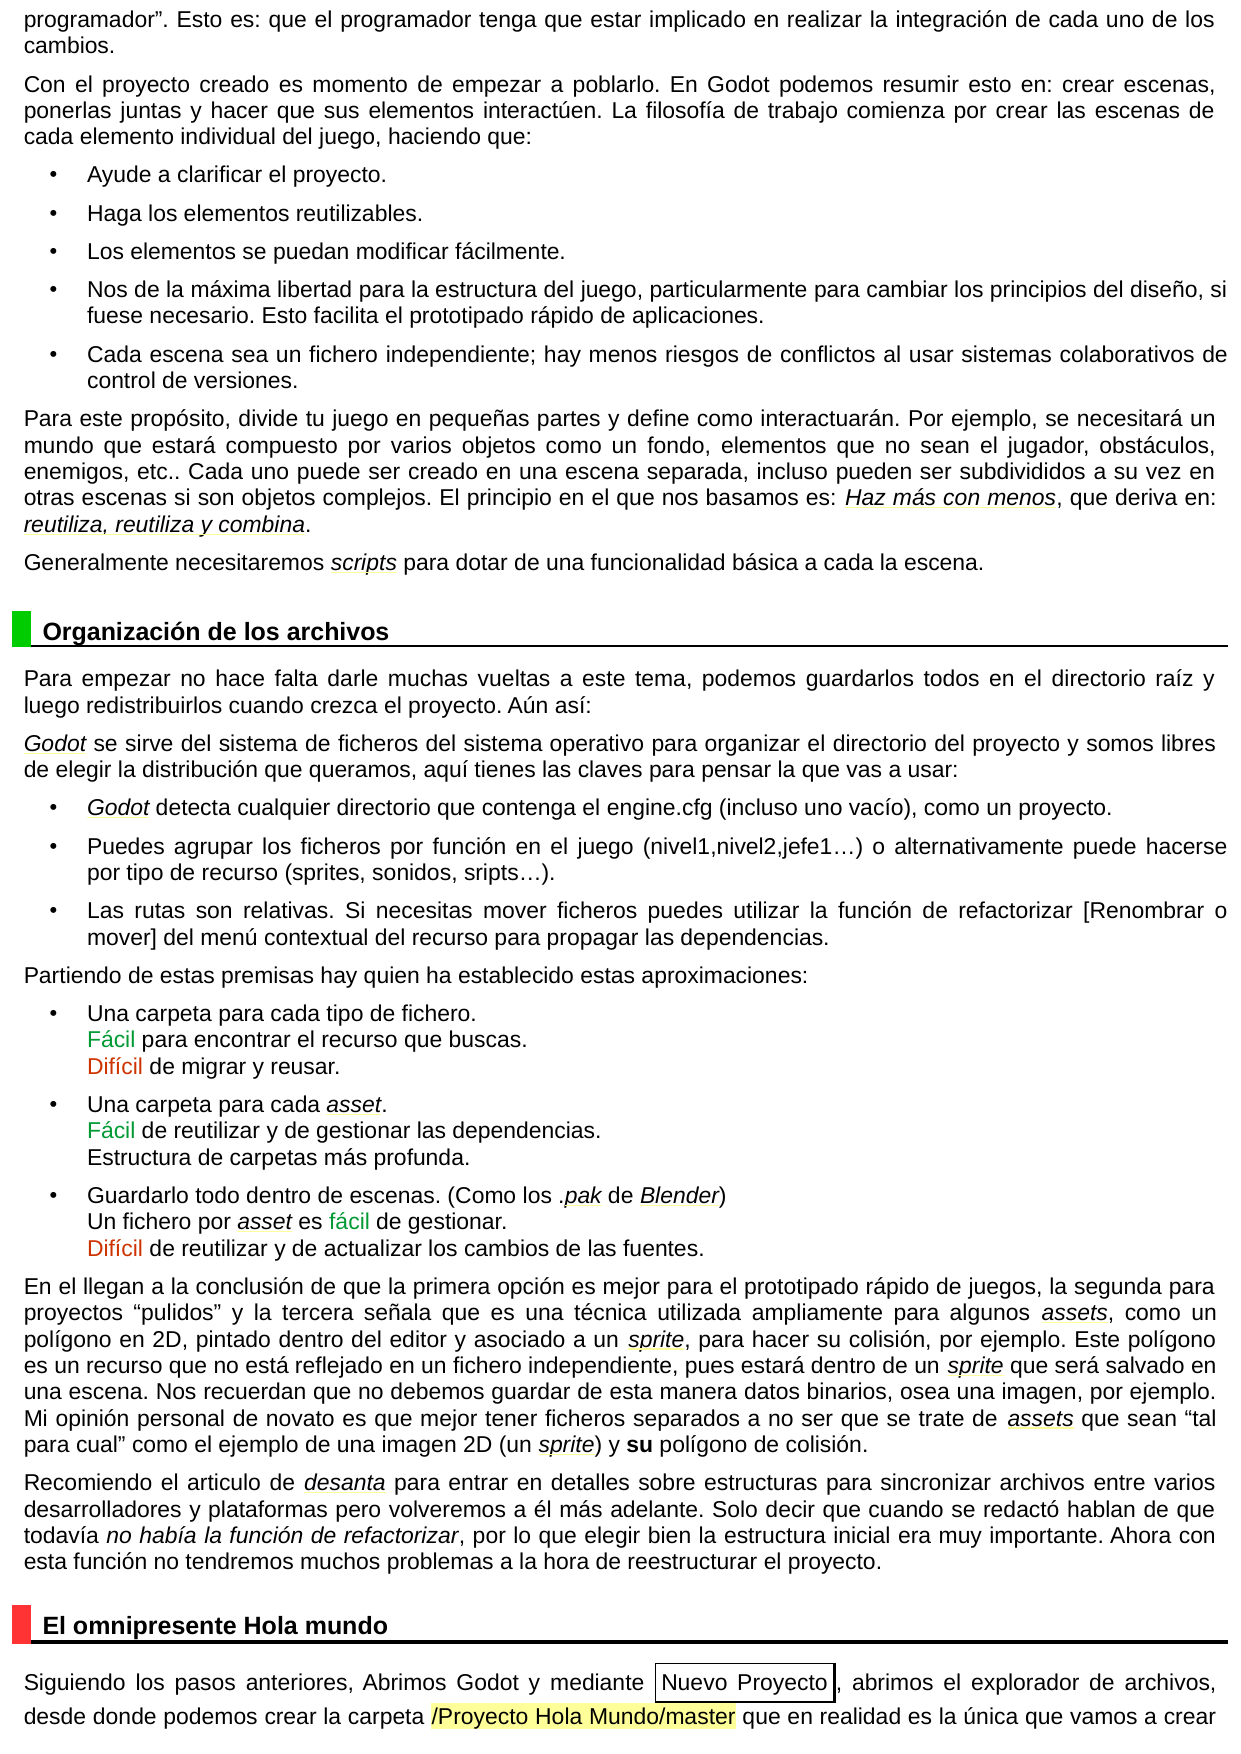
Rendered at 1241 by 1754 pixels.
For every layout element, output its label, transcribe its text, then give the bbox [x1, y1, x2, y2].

list Los elementos se puedan modificar fácilmente. [49, 238, 1228, 264]
list Una carpeta para cada asset. Fácil de reutilizar y de gestionar las dependencias. Estructura de carpetas más profunda. [49, 1091, 1228, 1170]
subtitle El omnipresente Hola mundo [31, 1605, 1228, 1640]
text Recomiendo el articulo de desanta para entrar en detalles sobre estructuras para sincronizar archivos entre varios desarrolladores y plataformas pero volveremos a él más adelante. Solo decir que cuando se redactó hablan de que todavía no había la función de refactorizar, por lo que elegir bien la estructura inicial era muy importante. Ahora con esta función no tendremos muchos problemas a la hora de reestructurar el proyecto. [23, 1469, 1217, 1574]
list Las rutas son relativas. Si necesitas mover ficheros puedes utilizar la función de refactorizar [Renombrar o mover] del menú contextual del recurso para propagar las dependencias. [49, 897, 1228, 950]
text Con el proyecto creado es momento de empezar a poblarlo. En Godot podemos resumir esto en: crear escenas, ponerlas juntas y hacer que sus elementos interactúen. La filosofía de trabajo comienza por crear las escenas de cada elemento individual del juego, haciendo que: [23, 71, 1217, 149]
list Haga los elementos reutilizables. [49, 200, 1228, 226]
list Nos de la máxima libertad para la estructura del juego, particularmente para cambiar los principios del diseño, si fuese necesario. Esto facilita el prototipado rápido de aplicaciones. [49, 276, 1228, 329]
text Para este propósito, divide tu juego en pequeñas partes y define como interactuarán. Por ejemplo, se necesitará un mundo que estará compuesto por varios objetos como un fondo, elementos que no sean el jugador, obstáculos, enemigos, etc.. Cada uno puede ser creado en una escena separada, incluso pueden ser subdivididos a su vez en otras escenas si son objetos complejos. El principio en el que nos basamos es: Haz más con menos, que deriva en: reutiliza, reutiliza y combina. [23, 405, 1217, 537]
text Generalmente necesitaremos scripts para dotar de una funcionalidad básica a cada la escena. [23, 549, 1217, 575]
list Puedes agrupar los ficheros por función en el juego (nivel1,nivel2,jefe1…) o alternativamente puede hacerse por tipo de recurso (sprites, sonidos, sripts…). [49, 833, 1228, 885]
text Siguiendo los pasos anteriores, Abrimos Godot y mediante Nuevo Proyecto, abrimos el explorador de archivos, desde donde podemos crear la carpeta /Proyecto Hola Mundo/master que en realidad es la única que vamos a crear dada la sencillez del ejemplo. Y le ponemos el nombre al “Juego”. [736, 1662, 1217, 1729]
list Ayude a clarificar el proyecto. [49, 161, 1228, 188]
list Cada escena sea un fichero independiente; hay menos riesgos de conflictos al usar sistemas colaborativos de control de versiones. [49, 341, 1228, 393]
text programador”. Esto es: que el programador tenga que estar implicado en realizar la integración de cada uno de los cambios. [23, 6, 1217, 59]
subtitle Organización de los archivos [31, 611, 1228, 645]
text Para empezar no hace falta darle muchas vueltas a este tema, podemos guardarlos todos en el directorio raíz y luego redistribuirlos cuando crezca el proyecto. Aún así: [23, 665, 1217, 718]
list Godot detecta cualquier directorio que contenga el engine.cfg (incluso uno vacío), como un proyecto. [49, 794, 1228, 821]
text Partiendo de estas premisas hay quien ha establecido estas aproximaciones: [23, 962, 1217, 988]
text Godot se sirve del sistema de ficheros del sistema operativo para organizar el directorio del proyecto y somos libres de elegir la distribución que queramos, aquí tienes las claves para pensar la que vas a usar: [23, 730, 1217, 782]
list Una carpeta para cada tipo de fichero. Fácil para encontrar el recurso que buscas. Difícil de migrar y reusar. [49, 1000, 1228, 1079]
text En el llegan a la conclusión de que la primera opción es mejor para el prototipado rápido de juegos, la segunda para proyectos “pulidos” y la tercera señala que es una técnica utilizada ampliamente para algunos assets, como un polígono en 2D, pintado dentro del editor y asociado a un sprite, para hacer su colisión, por ejemplo. Este polígono es un recurso que no está reflejado en un fichero independiente, pues estará dentro de un sprite que será salvado en una escena. Nos recuerdan que no debemos guardar de esta manera datos binarios, osea una imagen, por ejemplo. Mi opinión personal de novato es que mejor tener ficheros separados a no ser que se trate de assets que sean “tal para cual” como el ejemplo de una imagen 2D (un sprite) y su polígono de colisión. [23, 1273, 1217, 1457]
text Siguiendo los pasos anteriores, Abrimos Godot y mediante Nuevo Proyecto, abrimos el explorador de archivos, desde donde podemos crear la carpeta /Proyecto Hola Mundo/master que en realidad es la única que vamos a crear dada la sencillez del ejemplo. Y le ponemos el nombre al “Juego”. [23, 1662, 835, 1729]
list Guardarlo todo dentro de escenas. (Como los .pak de Blender) Un fichero por asset es fácil de gestionar. Difícil de reutilizar y de actualizar los cambios de las fuentes. [49, 1182, 1228, 1261]
text Siguiendo los pasos anteriores, Abrimos Godot y mediante Nuevo Proyecto, abrimos el explorador de archivos, desde donde podemos crear la carpeta /Proyecto Hola Mundo/master que en realidad es la única que vamos a crear dada la sencillez del ejemplo. Y le ponemos el nombre al “Juego”. [656, 1664, 833, 1701]
